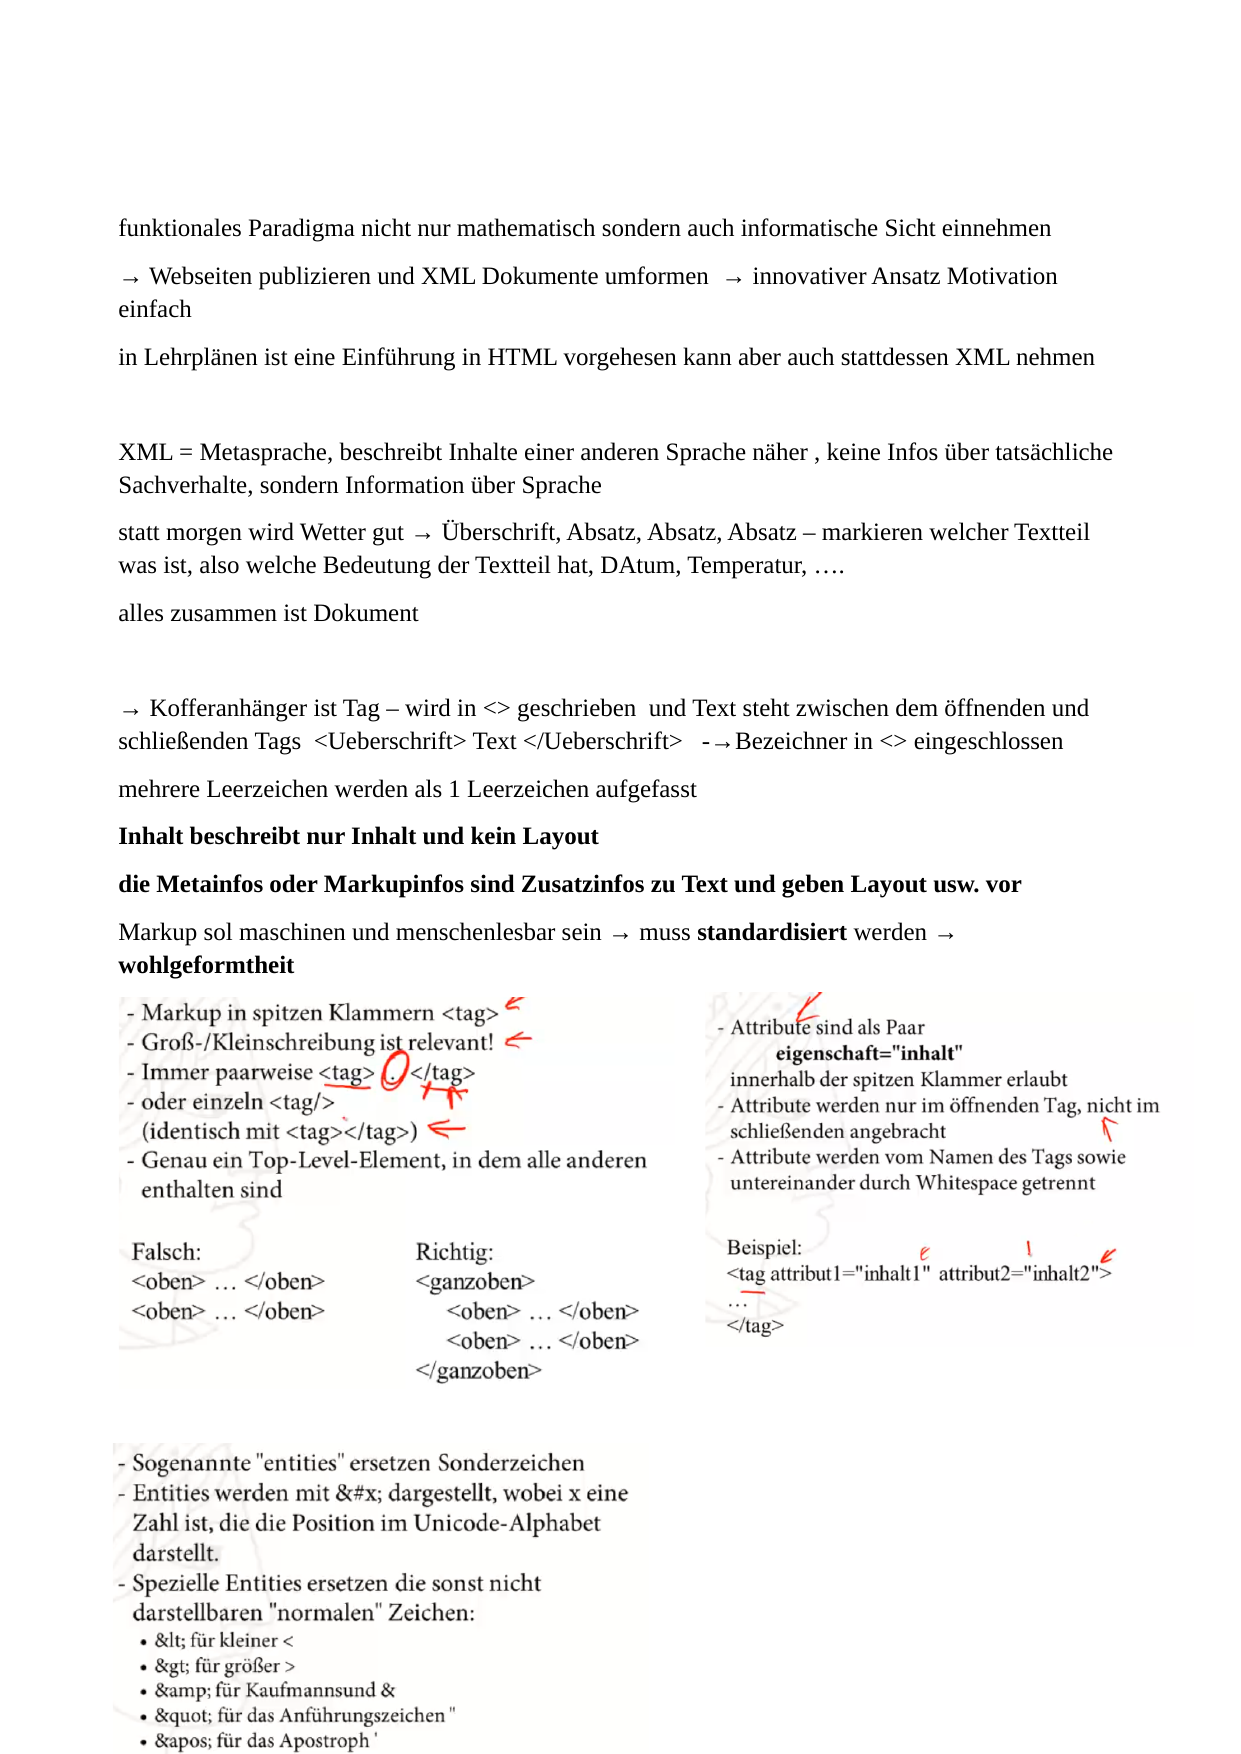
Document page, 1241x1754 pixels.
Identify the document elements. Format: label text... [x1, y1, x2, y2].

text → Webseiten publizieren und XML Dokumente umformen → innovativer Ansatz Motivation einfach [118, 261, 1122, 323]
text → Kofferanhänger ist Tag – wird in <> geschrieben und Text steht zwischen dem öffnenden und schließenden Tags <Ueberschrift> Text </Ueberschrift> -→Bezeichner in <> eingeschlossen [118, 693, 1122, 755]
picture [118, 997, 675, 1389]
text statt morgen wird Wetter gut → Überschrift, Absatz, Absatz, Absatz – markieren welcher Textteil was ist, also welche Bedeutung der Textteil hat, DAtum, Temperatur, …. [118, 517, 1122, 579]
picture [112, 1443, 649, 1754]
text Markup sol maschinen und menschenlesbar sein → muss standardisiert werden → wohlgeformtheit [118, 917, 1122, 978]
text Inhalt beschreibt nur Inhalt und kein Layout [118, 821, 1122, 850]
text alles zusammen ist Dokument [118, 598, 1122, 627]
text in Lehrplänen ist eine Einführung in HTML vorgehesen kann aber auch stattdessen XML nehmen [118, 342, 1122, 370]
picture [705, 992, 1195, 1347]
text mehrere Leerzeichen werden als 1 Leerzeichen aufgefasst [118, 774, 1122, 803]
text die Metainfos oder Markupinfos sind Zusatzinfos zu Text und geben Layout usw. vor [118, 869, 1122, 898]
text XML = Metasprache, beschreibt Inhalte einer anderen Sprache näher , keine Infos über tatsächliche Sachverhalte, sondern Information über Sprache [118, 437, 1122, 498]
text funktionales Paradigma nicht nur mathematisch sondern auch informatische Sicht einnehmen [118, 213, 1122, 242]
